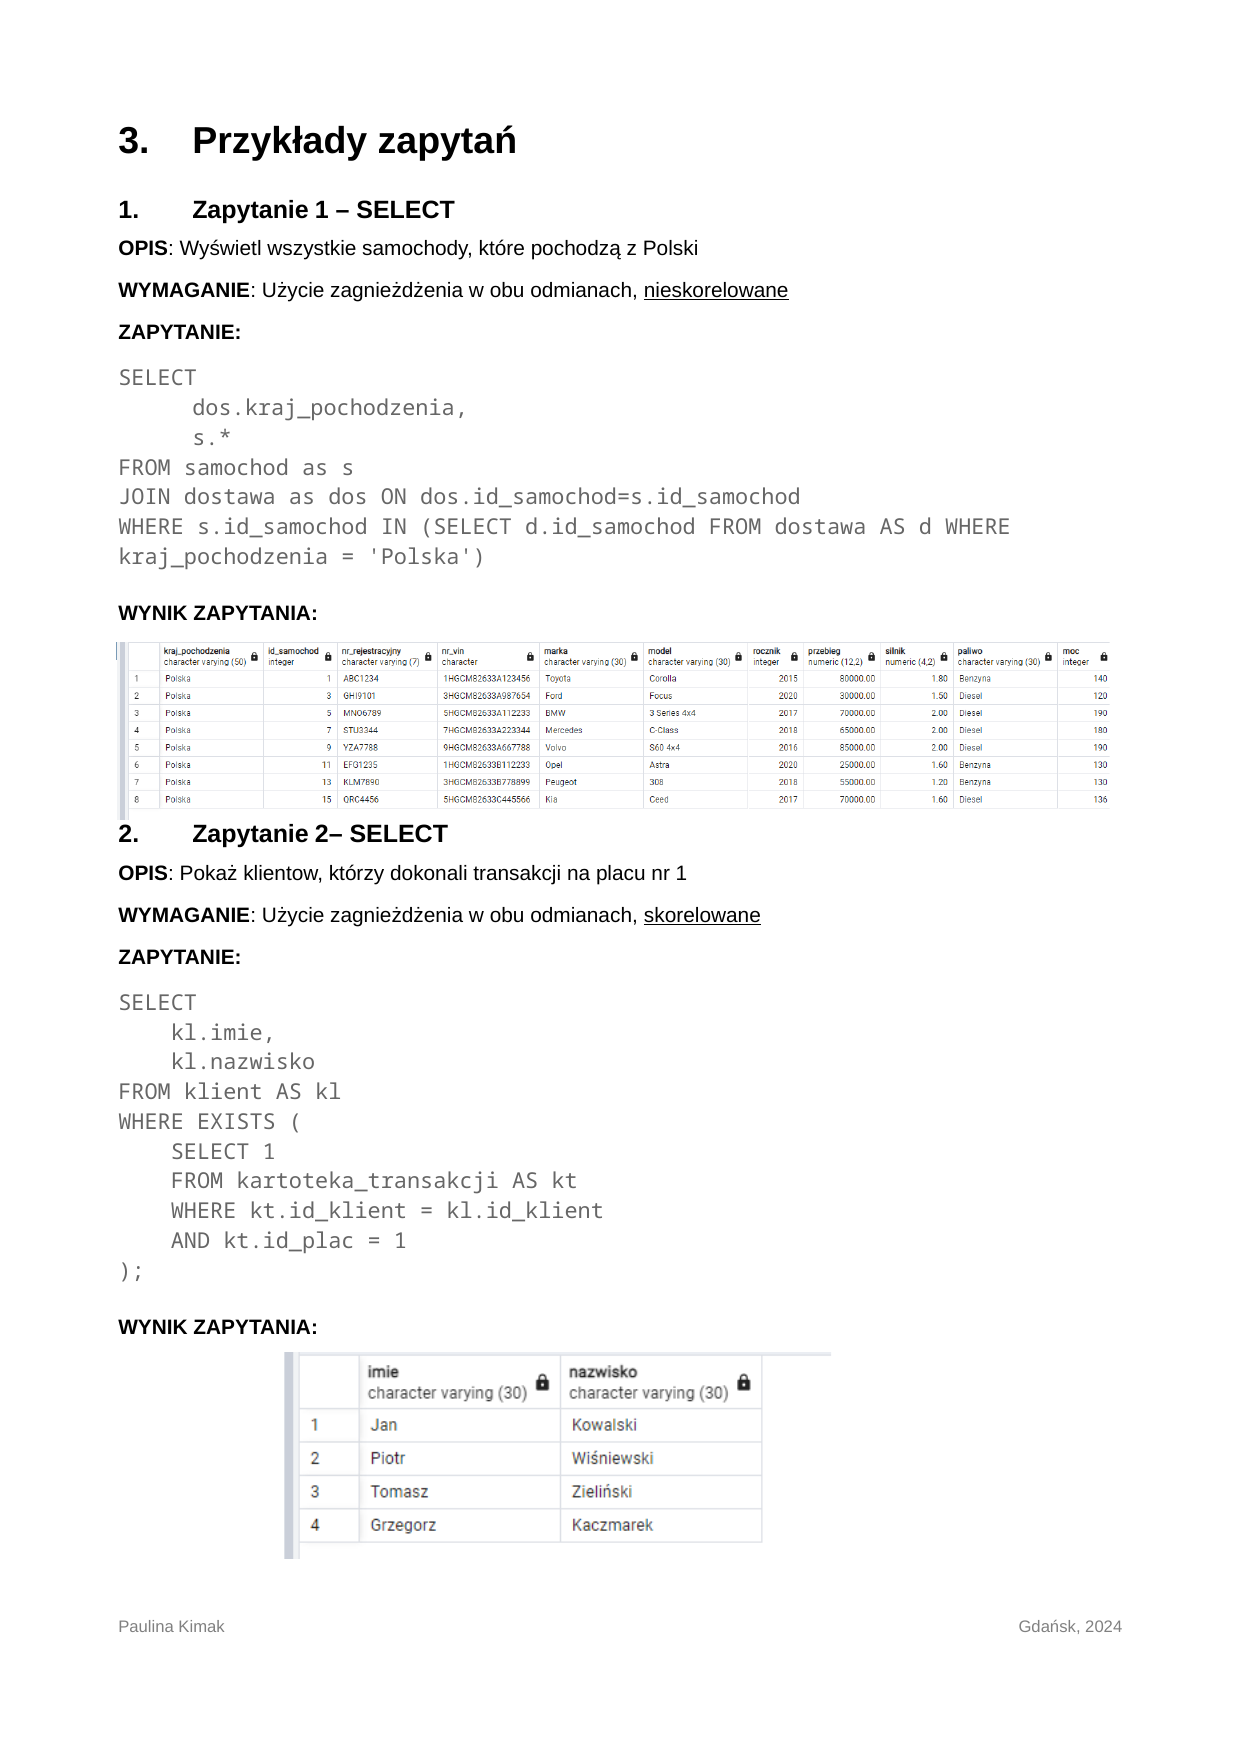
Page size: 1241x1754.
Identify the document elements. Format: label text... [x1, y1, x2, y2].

text WYNIK ZAPYTANIA: [118, 1314, 1122, 1338]
text OPIS: Pokaż klientow, którzy dokonali transakcji na placu nr 1 [118, 861, 1122, 884]
text s.* [118, 422, 1122, 451]
text WYNIK ZAPYTANIA: [118, 600, 1122, 624]
text WYMAGANIE: Użycie zagnieżdżenia w obu odmianach, nieskorelowane [118, 278, 1122, 302]
text WYMAGANIE: Użycie zagnieżdżenia w obu odmianach, skorelowane [118, 903, 1122, 927]
picture [284, 1352, 832, 1559]
text ZAPYTANIE: [118, 945, 1122, 969]
text SELECT [118, 362, 1122, 392]
subtitle Zapytanie 1 – SELECT [118, 194, 1122, 223]
text FROM samochod as s [118, 451, 1122, 481]
subtitle Przykłady zapytań [118, 118, 1122, 161]
text OPIS: Wyświetl wszystkie samochody, które pochodzą z Polski [118, 236, 1122, 260]
text JOIN dostawa as dos ON dos.id_samochod=s.id_samochod [118, 481, 1122, 511]
text SELECT kl.imie, kl.nazwisko FROM klient AS kl WHERE EXISTS ( SELECT 1 FROM kartoteka_transakcji AS kt WHERE kt.id_klient = kl.id_klient AND kt.id_plac = 1 ); [118, 987, 1122, 1285]
subtitle Zapytanie 2– SELECT [118, 663, 1122, 848]
text WHERE s.id_samochod IN (SELECT d.id_samochod FROM dostawa AS d WHERE kraj_pochodzenia = 'Polska') [118, 511, 1122, 571]
text ZAPYTANIE: [118, 320, 1122, 344]
text dos.kraj_pochodzenia, [118, 392, 1122, 422]
